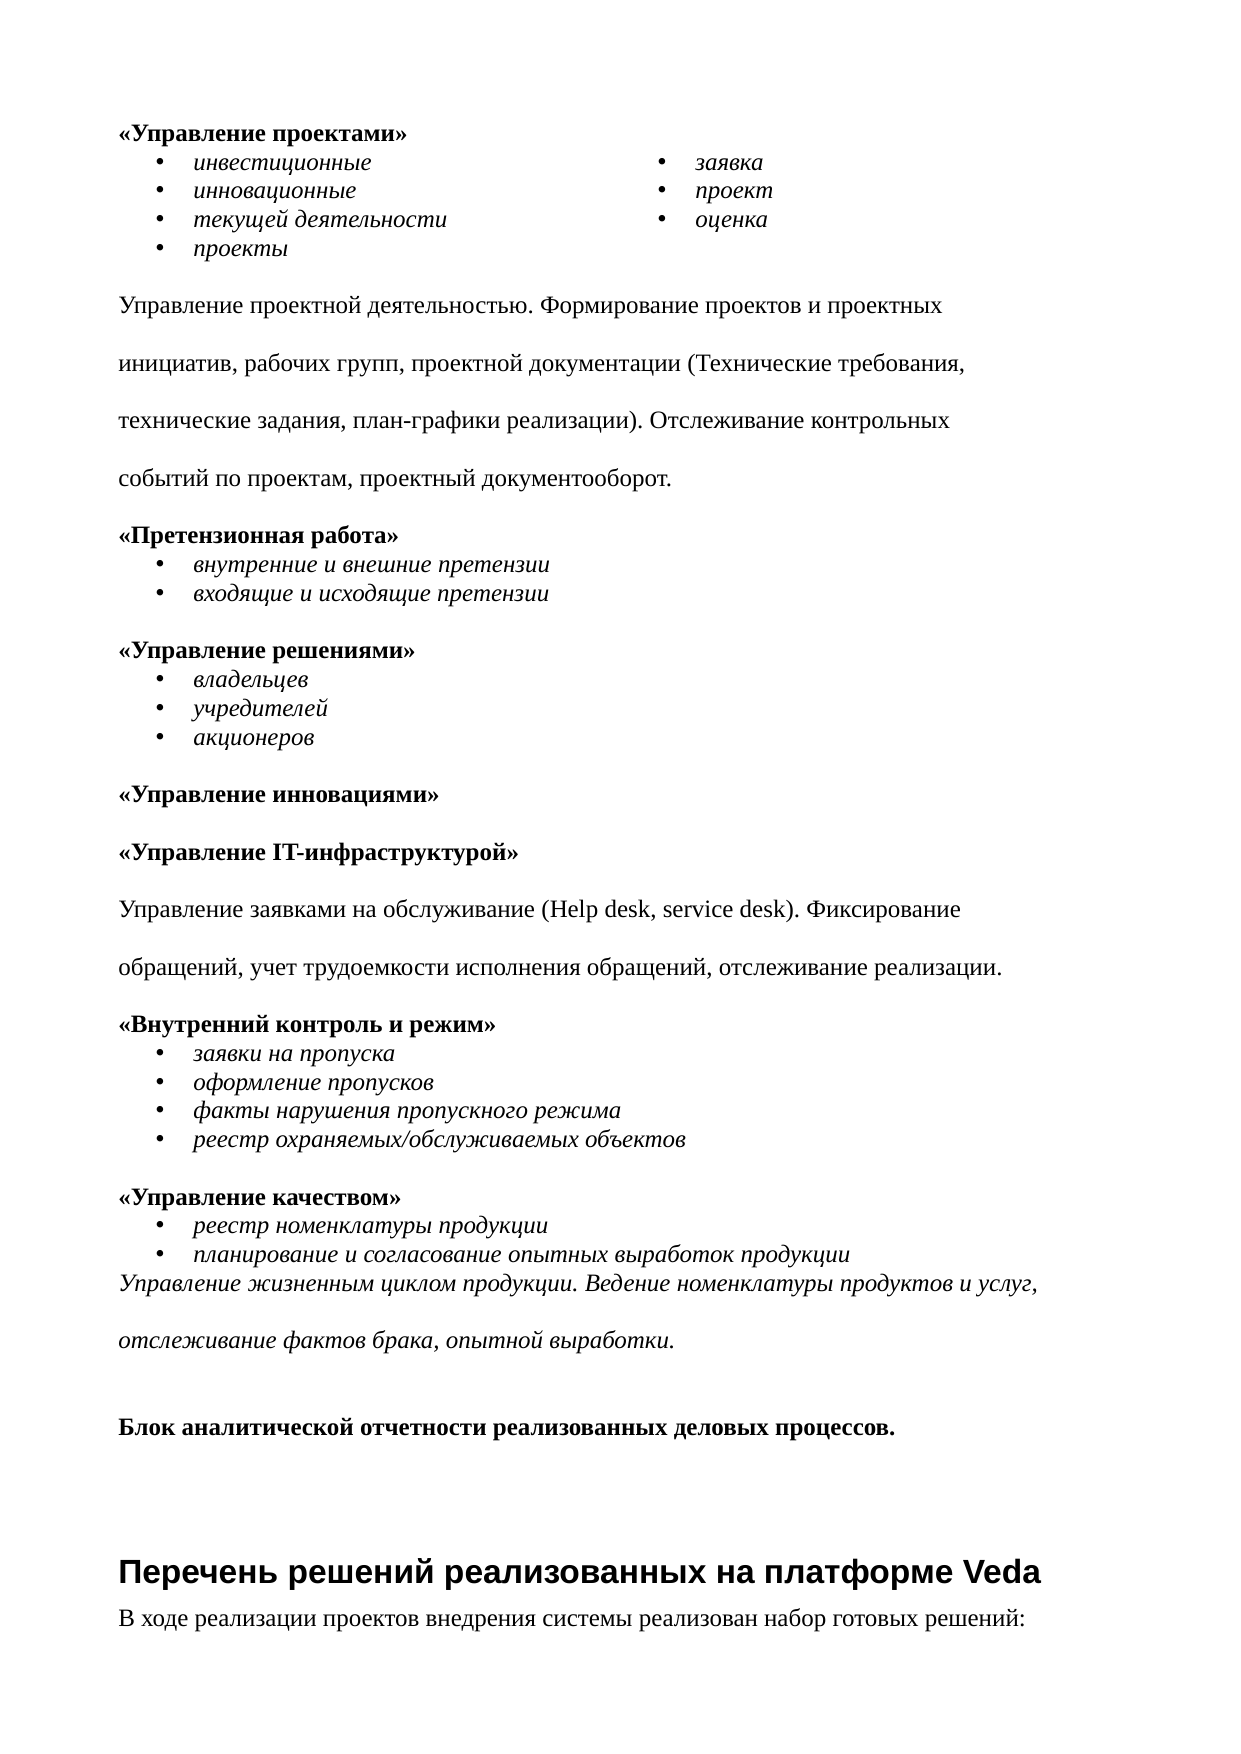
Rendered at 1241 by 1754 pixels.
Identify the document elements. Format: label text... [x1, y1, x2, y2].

text «Внутренний контроль и режим» [118, 1009, 1122, 1038]
list заявки на пропуска [156, 1038, 1122, 1067]
text «Управление проектами» [118, 118, 1122, 147]
list факты нарушения пропускного режима [156, 1096, 1122, 1124]
list оформление пропусков [156, 1067, 1122, 1096]
list оценка [658, 204, 1122, 233]
list реестр охраняемых/обслуживаемых объектов [156, 1124, 1122, 1153]
list инвестиционные [156, 147, 620, 176]
list заявка [658, 147, 1122, 176]
list реестр номенклатуры продукции [156, 1211, 1122, 1239]
list проект [658, 176, 1122, 204]
text обращений, учет трудоемкости исполнения обращений, отслеживание реализации. [118, 952, 1122, 981]
list владельцев [156, 664, 1122, 693]
list акционеров [156, 722, 1122, 751]
text Управление проектной деятельностью. Формирование проектов и проектных [118, 291, 1122, 319]
list проекты [156, 233, 620, 262]
list инновационные [156, 176, 620, 204]
text инициатив, рабочих групп, проектной документации (Технические требования, [118, 348, 1122, 377]
list учредителей [156, 693, 1122, 722]
text «Управление решениями» [118, 636, 1122, 664]
text «Управление IT-инфраструктурой» [118, 837, 1122, 866]
text технические задания, план-графики реализации). Отслеживание контрольных [118, 406, 1122, 434]
text В ходе реализации проектов внедрения системы реализован набор готовых решений: [118, 1603, 1122, 1632]
text отслеживание фактов брака, опытной выработки. [118, 1326, 1122, 1354]
text Управление жизненным циклом продукции. Ведение номенклатуры продуктов и услуг, [118, 1268, 1122, 1297]
text «Управление качеством» [118, 1182, 1122, 1211]
list текущей деятельности [156, 204, 620, 233]
text «Претензионная работа» [118, 521, 1122, 549]
text «Управление инновациями» [118, 779, 1122, 808]
text Блок аналитической отчетности реализованных деловых процессов. [118, 1412, 1122, 1441]
text событий по проектам, проектный документооборот. [118, 463, 1122, 492]
list планирование и согласование опытных выработок продукции [156, 1239, 1122, 1268]
text Управление заявками на обслуживание (Help desk, service desk). Фиксирование [118, 894, 1122, 923]
list входящие и исходящие претензии [156, 578, 1122, 607]
list внутренние и внешние претензии [156, 549, 1122, 578]
subtitle Перечень решений реализованных на платформе Veda [118, 1552, 1122, 1591]
